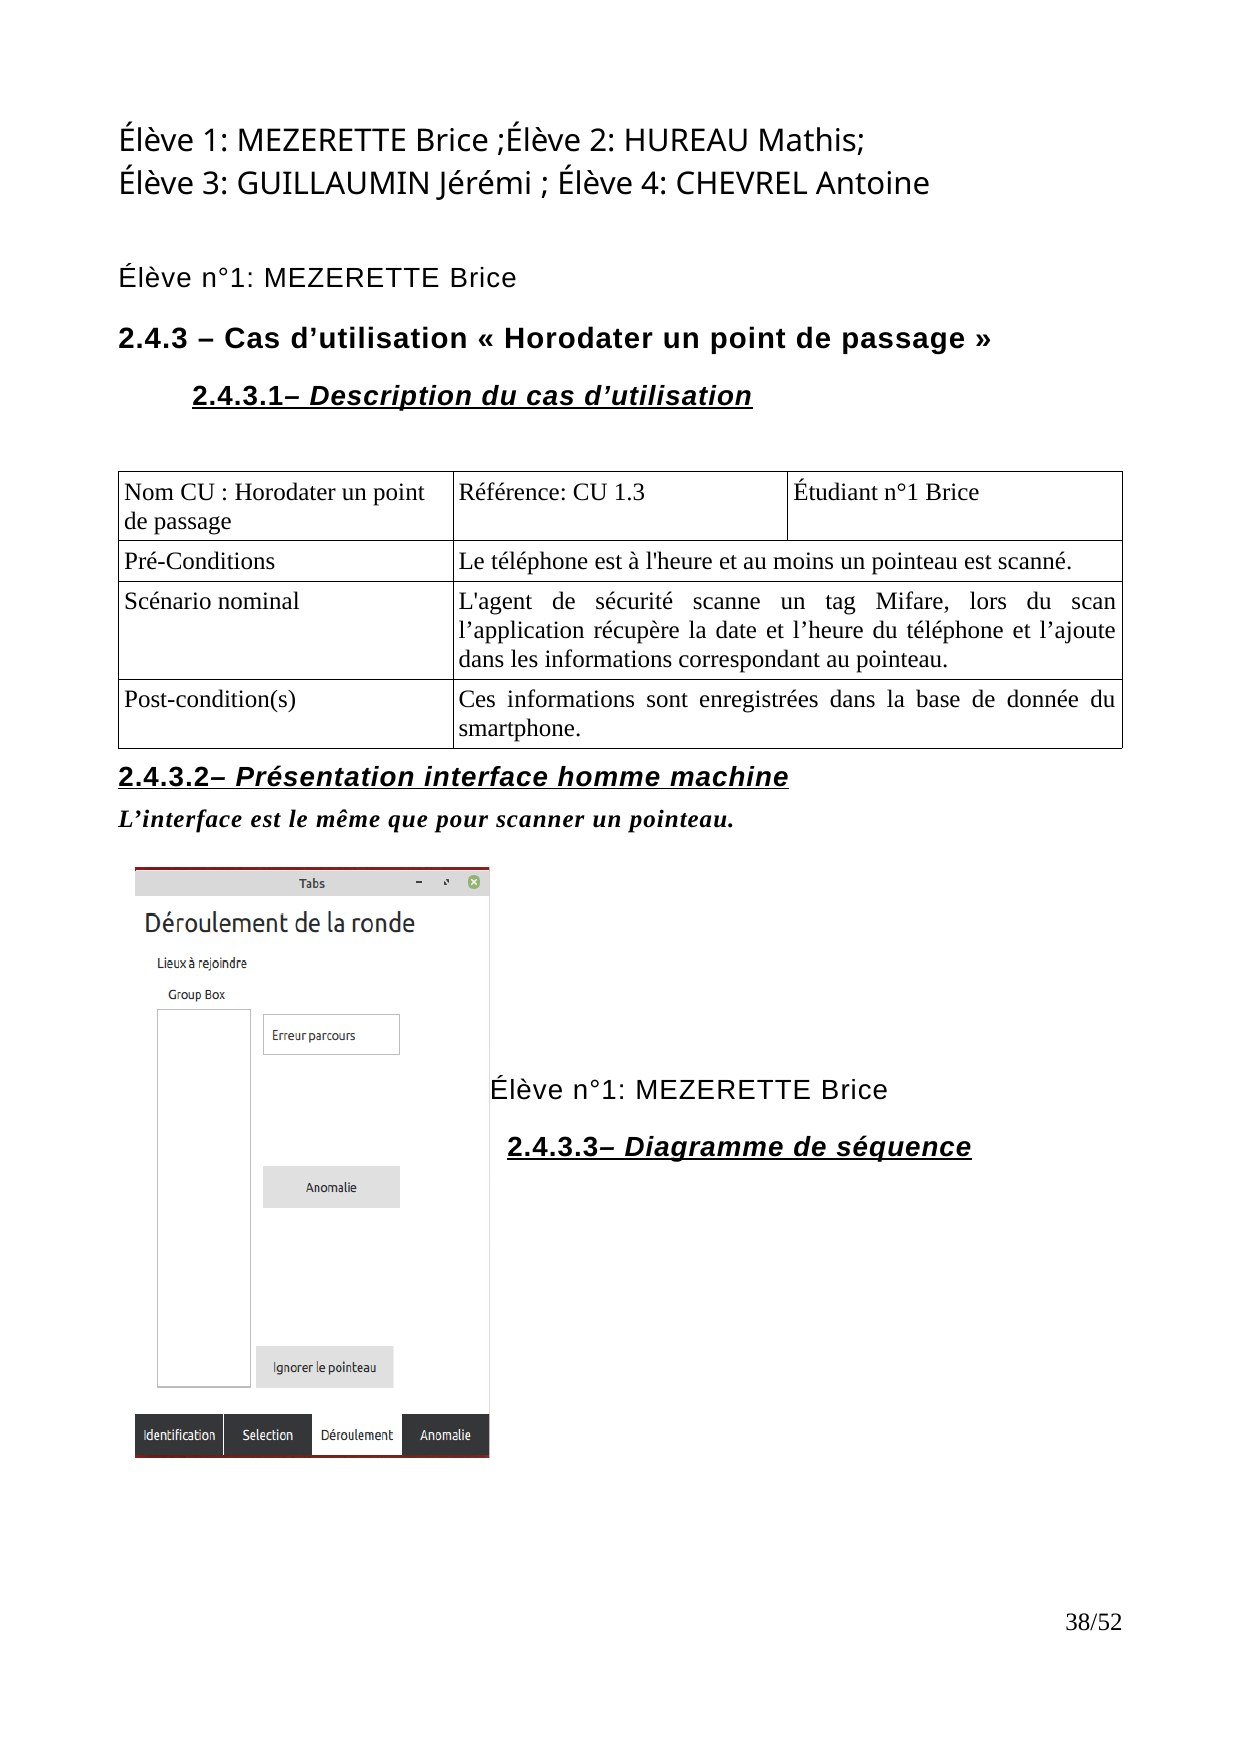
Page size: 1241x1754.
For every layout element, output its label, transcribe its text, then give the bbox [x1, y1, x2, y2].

table_cell Scénario nominal [119, 582, 453, 678]
subtitle 2.4.3.1– Description du cas d’utilisation [118, 379, 1122, 411]
table_cell Post-condition(s) [119, 680, 453, 747]
subtitle 2.4.3.2– Présentation interface homme machine [118, 760, 1122, 792]
subtitle [118, 1073, 135, 1105]
table_cell Le téléphone est à l'heure et au moins un pointeau est scanné. [454, 541, 1122, 581]
subtitle 2.4.3 – Cas d’utilisation « Horodater un point de passage » [118, 321, 1122, 354]
table_cell Ces informations sont enregistrées dans la base de donnée du smartphone. [454, 680, 1122, 747]
subtitle 2.4.3.3– Diagramme de séquence [490, 1130, 1122, 1162]
table_header Référence: CU 1.3 [454, 472, 787, 540]
picture [135, 867, 490, 1458]
subtitle Élève n°1: MEZERETTE Brice [118, 262, 1122, 293]
table_header Nom CU : Horodater un point de passage [119, 472, 453, 540]
table_header Étudiant n°1 Brice [788, 472, 1122, 540]
text L’interface est le même que pour scanner un pointeau. [118, 804, 1122, 833]
table_cell Pré-Conditions [119, 541, 453, 581]
subtitle Élève n°1: MEZERETTE Brice [490, 1073, 1122, 1105]
table_cell L'agent de sécurité scanne un tag Mifare, lors du scan l’application récupère la date et l’heure du téléphone et l’ajoute dans les informations correspondant au pointeau. [454, 582, 1122, 678]
